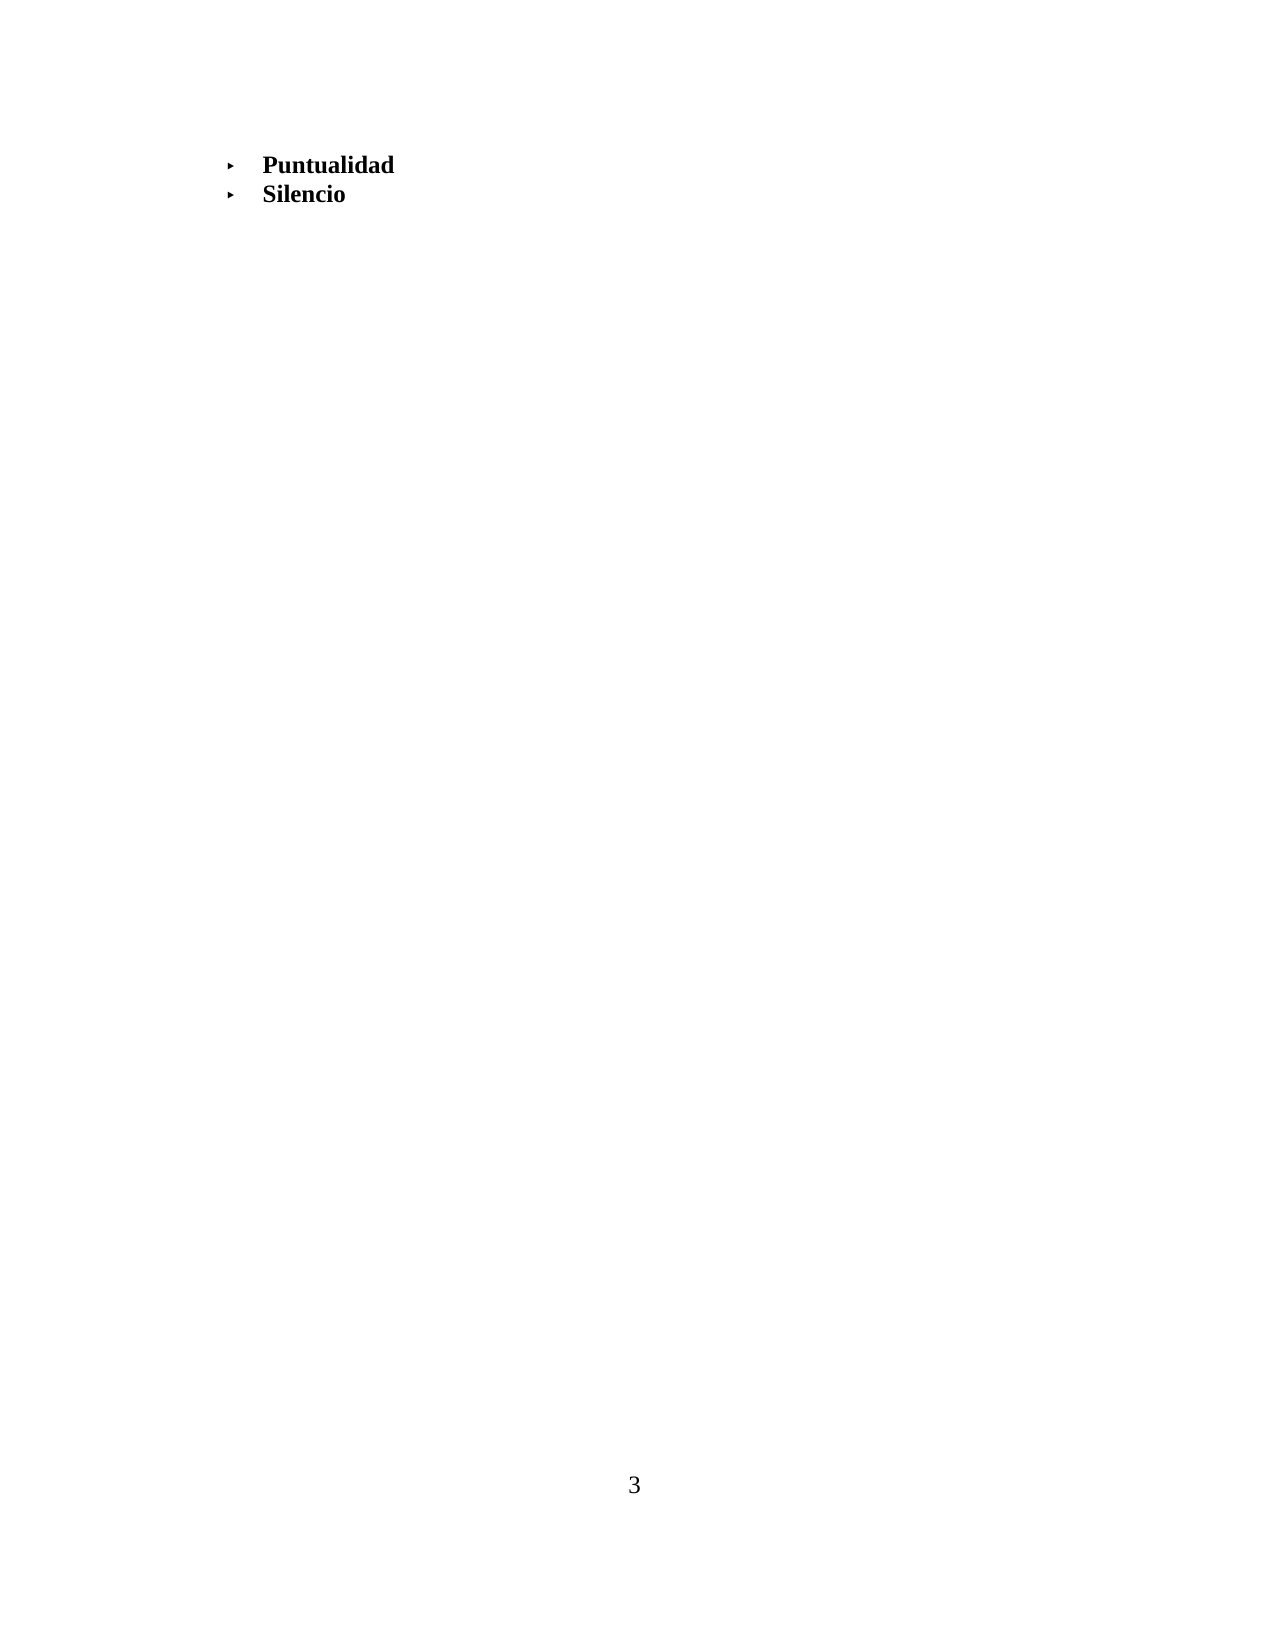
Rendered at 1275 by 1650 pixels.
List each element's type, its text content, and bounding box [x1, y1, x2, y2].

list Puntualidad [225, 150, 1125, 179]
list Silencio [225, 179, 1125, 207]
